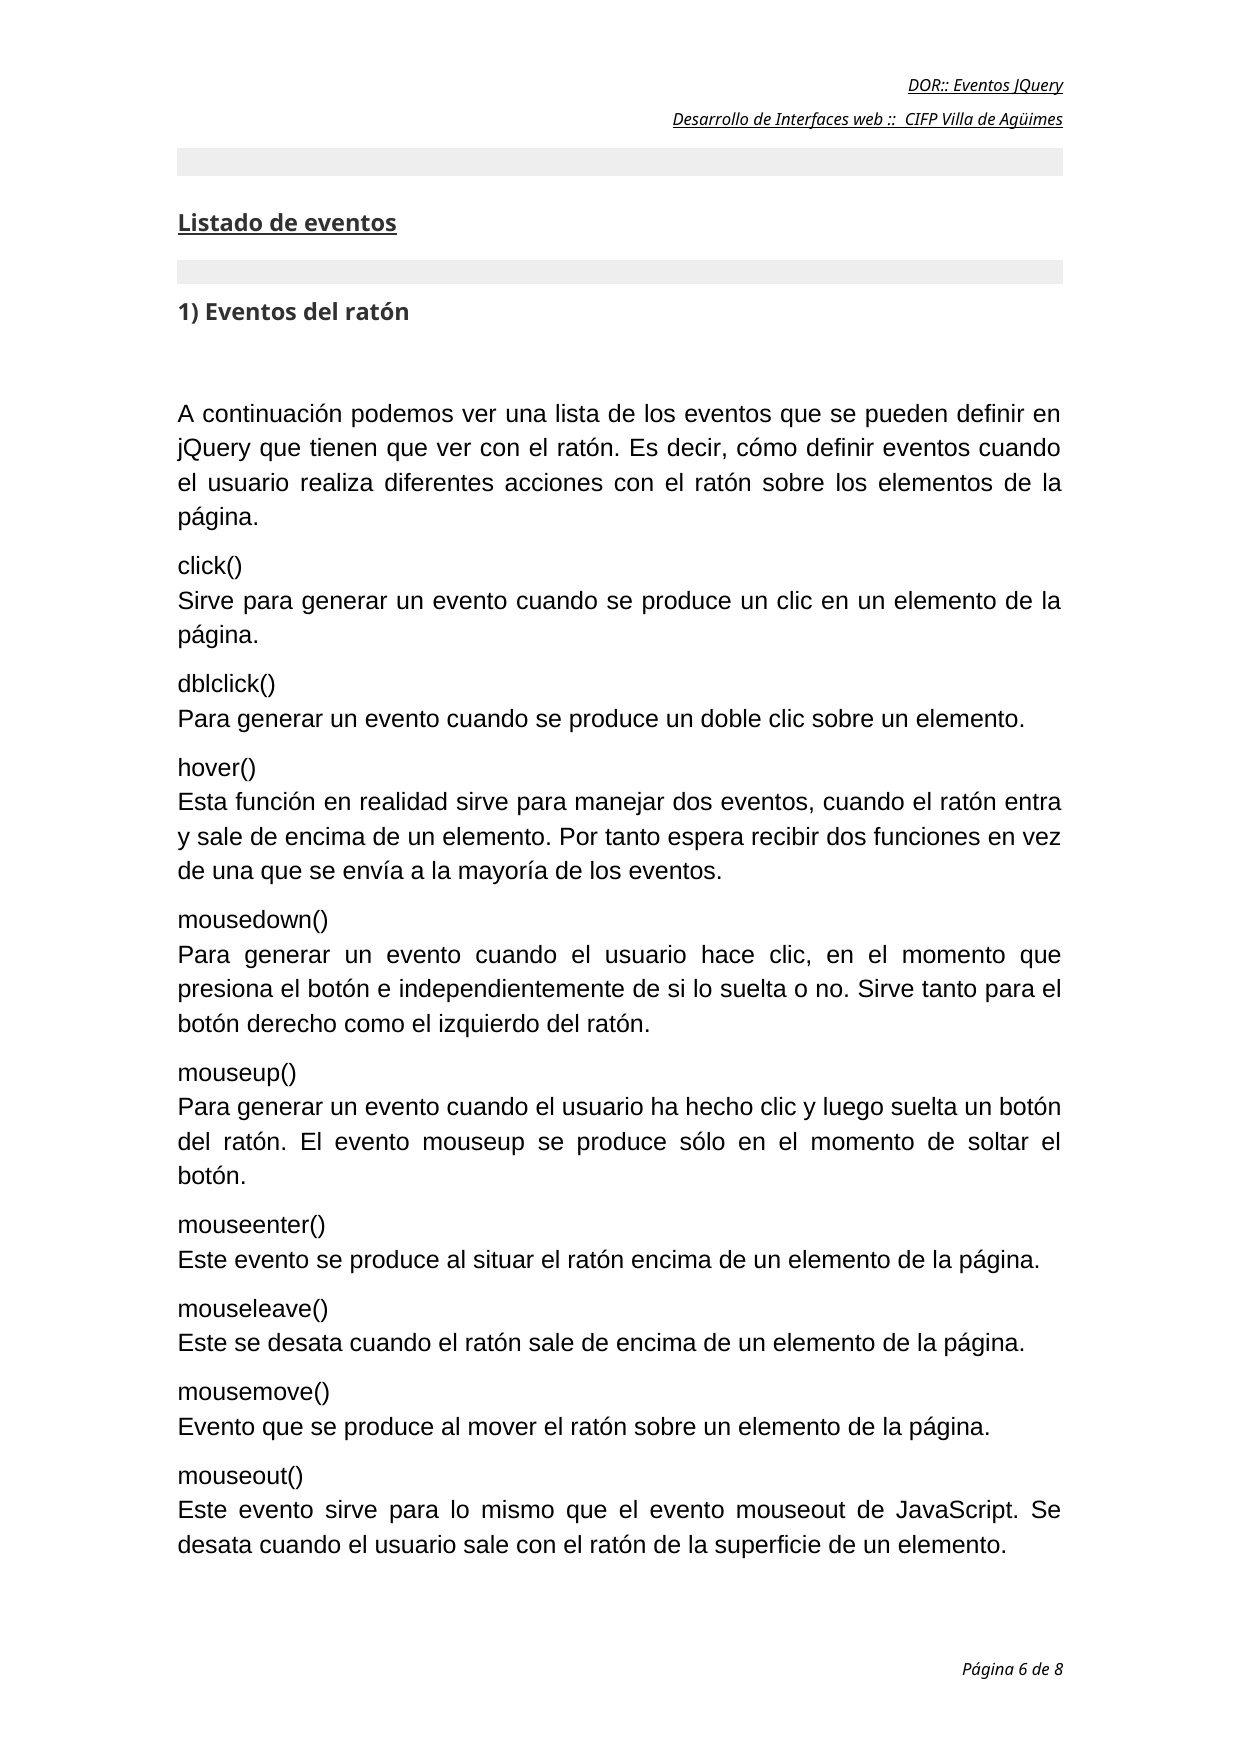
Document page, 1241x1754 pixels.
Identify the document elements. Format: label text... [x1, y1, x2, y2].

text hover() Esta función en realidad sirve para manejar dos eventos, cuando el ratón entra y sale de encima de un elemento. Por tanto espera recibir dos funciones en vez de una que se envía a la mayoría de los eventos. [177, 753, 1063, 885]
text A continuación podemos ver una lista de los eventos que se pueden definir en jQuery que tienen que ver con el ratón. Es decir, cómo definir eventos cuando el usuario realiza diferentes acciones con el ratón sobre los elementos de la página. [177, 399, 1063, 531]
text mouseup() Para generar un evento cuando el usuario ha hecho clic y luego suelta un botón del ratón. El evento mouseup se produce sólo en el momento de soltar el botón. [177, 1058, 1063, 1190]
text click() Sirve para generar un evento cuando se produce un clic en un elemento de la página. [177, 551, 1063, 649]
text mousedown() Para generar un evento cuando el usuario hace clic, en el momento que presiona el botón e independientemente de si lo suelta o no. Sirve tanto para el botón derecho como el izquierdo del ratón. [177, 905, 1063, 1037]
subtitle Listado de eventos [177, 206, 1063, 238]
text mouseenter() Este evento se produce al situar el ratón encima de un elemento de la página. [177, 1210, 1063, 1273]
subtitle 1) Eventos del ratón [177, 296, 1063, 328]
text dblclick() Para generar un evento cuando se produce un doble clic sobre un elemento. [177, 669, 1063, 732]
text mouseleave() Este se desata cuando el ratón sale de encima de un elemento de la página. [177, 1294, 1063, 1357]
text mouseout() Este evento sirve para lo mismo que el evento mouseout de JavaScript. Se desata cuando el usuario sale con el ratón de la superficie de un elemento. [177, 1461, 1063, 1559]
text mousemove() Evento que se produce al mover el ratón sobre un elemento de la página. [177, 1377, 1063, 1441]
